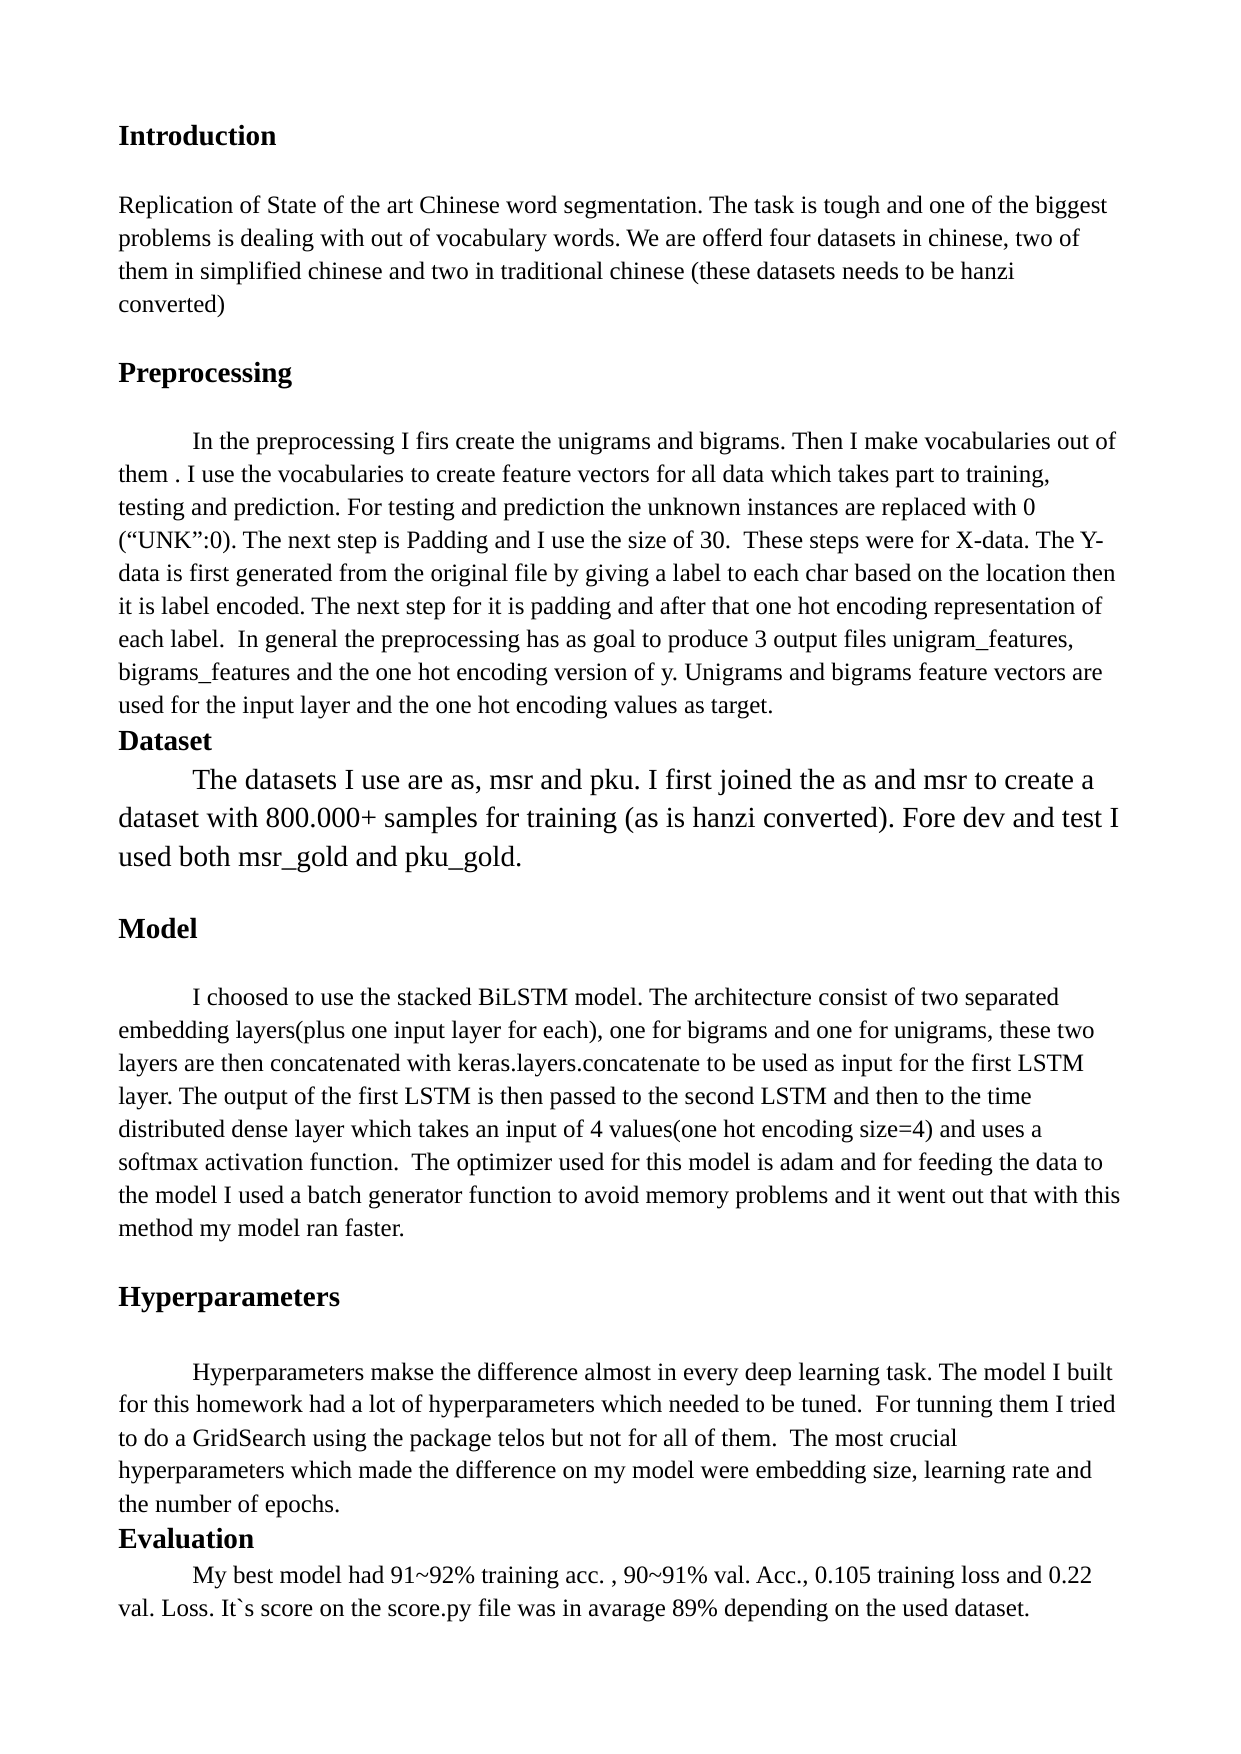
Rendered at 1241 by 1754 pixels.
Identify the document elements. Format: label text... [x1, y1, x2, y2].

text Hyperparameters makse the difference almost in every deep learning task. The model I built for this homework had a lot of hyperparameters which needed to be tuned. For tunning them I tried to do a GridSearch using the package telos but not for all of them. The most crucial hyperparameters which made the difference on my model were embedding size, learning rate and the number of epochs. [118, 1357, 1122, 1517]
text Model [118, 911, 1122, 944]
text Replication of State of the art Chinese word segmentation. The task is tough and one of the biggest problems is dealing with out of vocabulary words. We are offerd four datasets in chinese, two of them in simplified chinese and two in traditional chinese (these datasets needs to be hanzi converted) [118, 190, 1122, 317]
text Introduction [118, 118, 1122, 152]
text My best model had 91~92% training acc. , 90~91% val. Acc., 0.105 training loss and 0.22 val. Loss. It`s score on the score.py file was in avarage 89% depending on the used dataset. [118, 1560, 1122, 1622]
text Evaluation [118, 1522, 1122, 1555]
text I choosed to use the stacked BiLSTM model. The architecture consist of two separated embedding layers(plus one input layer for each), one for bigrams and one for unigrams, these two layers are then concatenated with keras.layers.concatenate to be used as input for the first LSTM layer. The output of the first LSTM is then passed to the second LSTM and then to the time distributed dense layer which takes an input of 4 values(one hot encoding size=4) and uses a softmax activation function. The optimizer used for this model is adam and for feeding the data to the model I used a batch generator function to avoid memory problems and it went out that with this method my model ran faster. [118, 982, 1122, 1242]
text Preprocessing [118, 355, 1122, 388]
text The datasets I use are as, msr and pku. I first joined the as and msr to create a dataset with 800.000+ samples for training (as is hanzi converted). Fore dev and test I used both msr_gold and pku_gold. [118, 762, 1122, 873]
text Dataset [118, 723, 1122, 757]
text Hyperparameters [118, 1279, 1122, 1313]
text In the preprocessing I firs create the unigrams and bigrams. Then I make vocabularies out of them . I use the vocabularies to create feature vectors for all data which takes part to training, testing and prediction. For testing and prediction the unknown instances are replaced with 0 (“UNK”:0). The next step is Padding and I use the size of 30. These steps were for X-data. The Y-data is first generated from the original file by giving a label to each char based on the location then it is label encoded. The next step for it is padding and after that one hot encoding representation of each label. In general the preprocessing has as goal to produce 3 output files unigram_features, bigrams_features and the one hot encoding version of y. Unigrams and bigrams feature vectors are used for the input layer and the one hot encoding values as target. [118, 426, 1122, 719]
